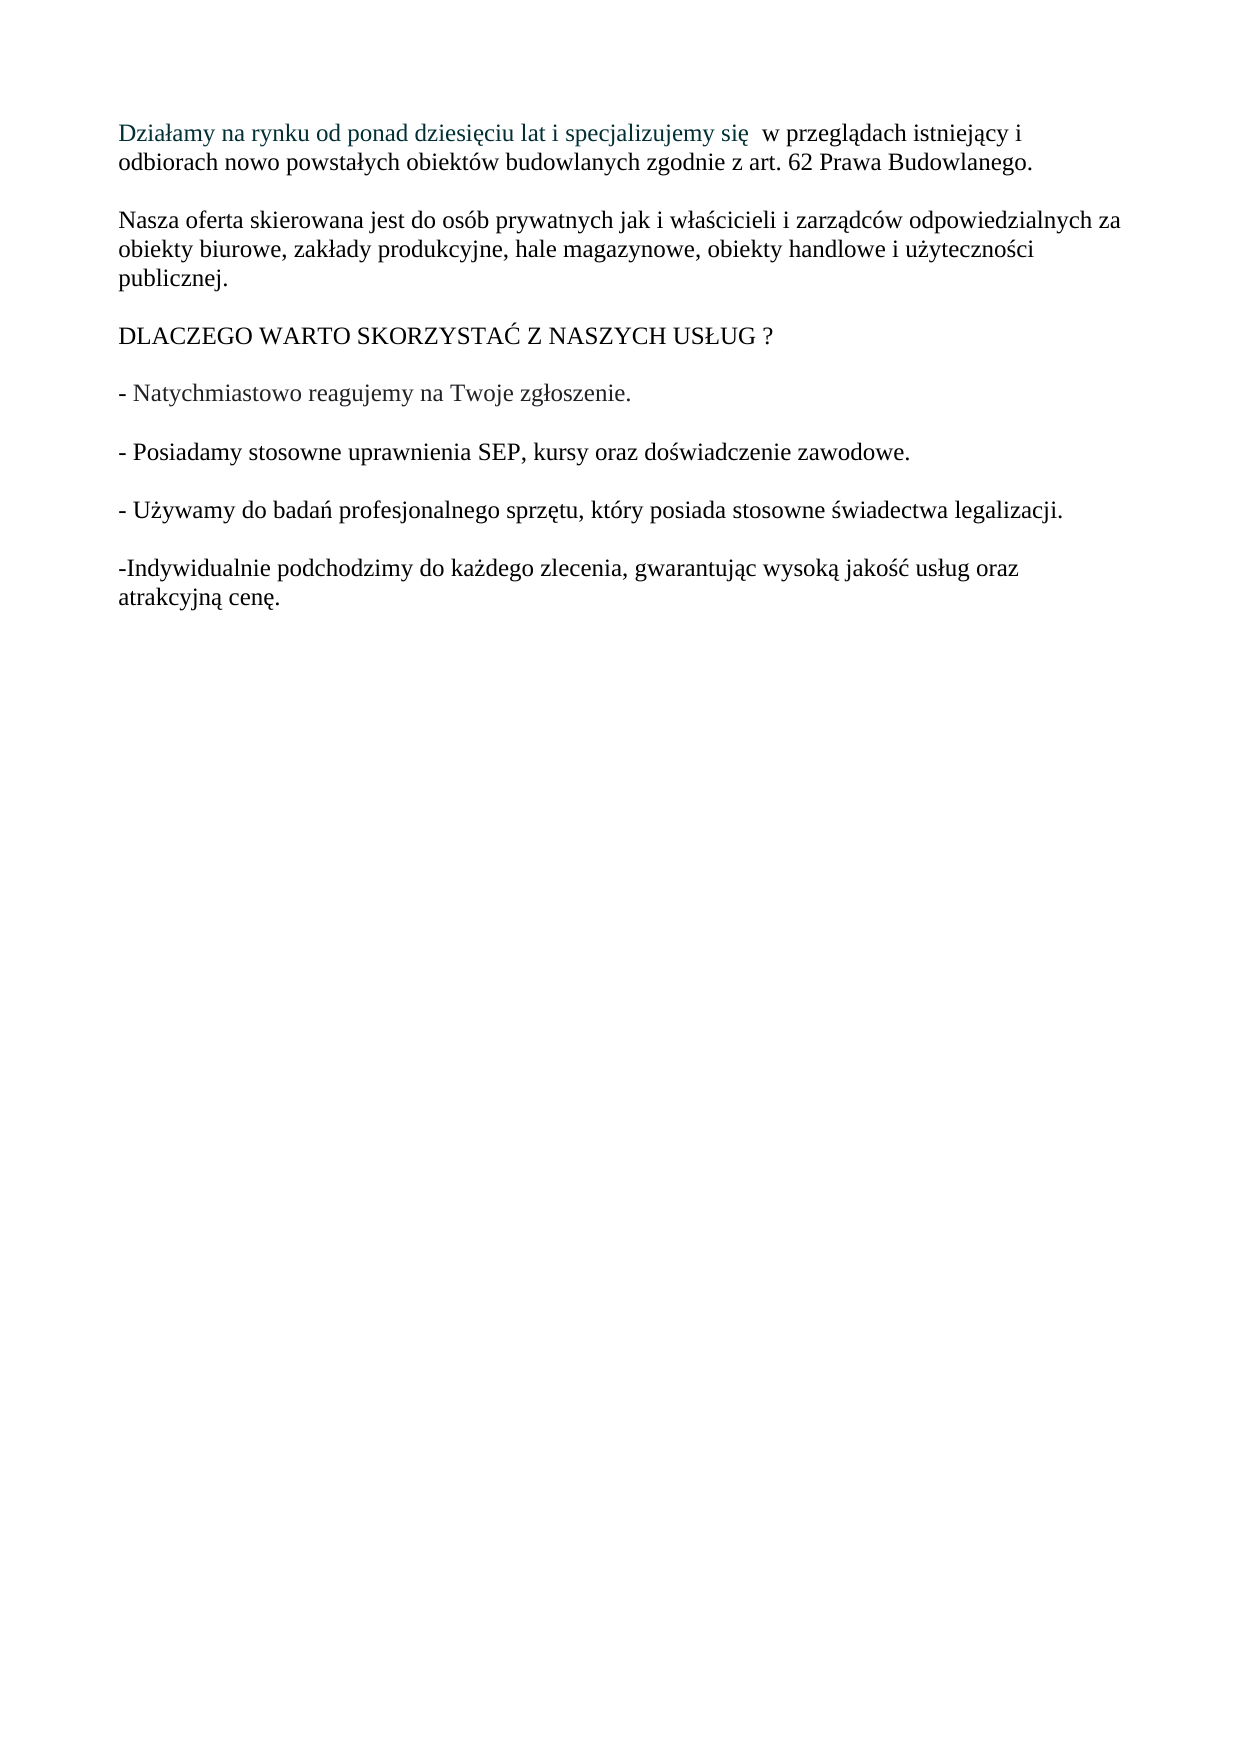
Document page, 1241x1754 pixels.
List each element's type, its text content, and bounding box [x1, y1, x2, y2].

text -Indywidualnie podchodzimy do każdego zlecenia, gwarantując wysoką jakość usług oraz atrakcyjną cenę. [118, 553, 1122, 611]
text DLACZEGO WARTO SKORZYSTAĆ Z NASZYCH USŁUG ? - Natychmiastowo reagujemy na Twoje zgłoszenie. [118, 321, 1122, 407]
text Działamy na rynku od ponad dziesięciu lat i specjalizujemy się w przeglądach istniejący i odbiorach nowo powstałych obiektów budowlanych zgodnie z art. 62 Prawa Budowlanego. [118, 118, 1122, 176]
text Nasza oferta skierowana jest do osób prywatnych jak i właścicieli i zarządców odpowiedzialnych za obiekty biurowe, zakłady produkcyjne, hale magazynowe, obiekty handlowe i użyteczności publicznej. [118, 205, 1122, 291]
text - Posiadamy stosowne uprawnienia SEP, kursy oraz doświadczenie zawodowe. [118, 437, 1122, 465]
text - Używamy do badań profesjonalnego sprzętu, który posiada stosowne świadectwa legalizacji. [118, 495, 1122, 523]
